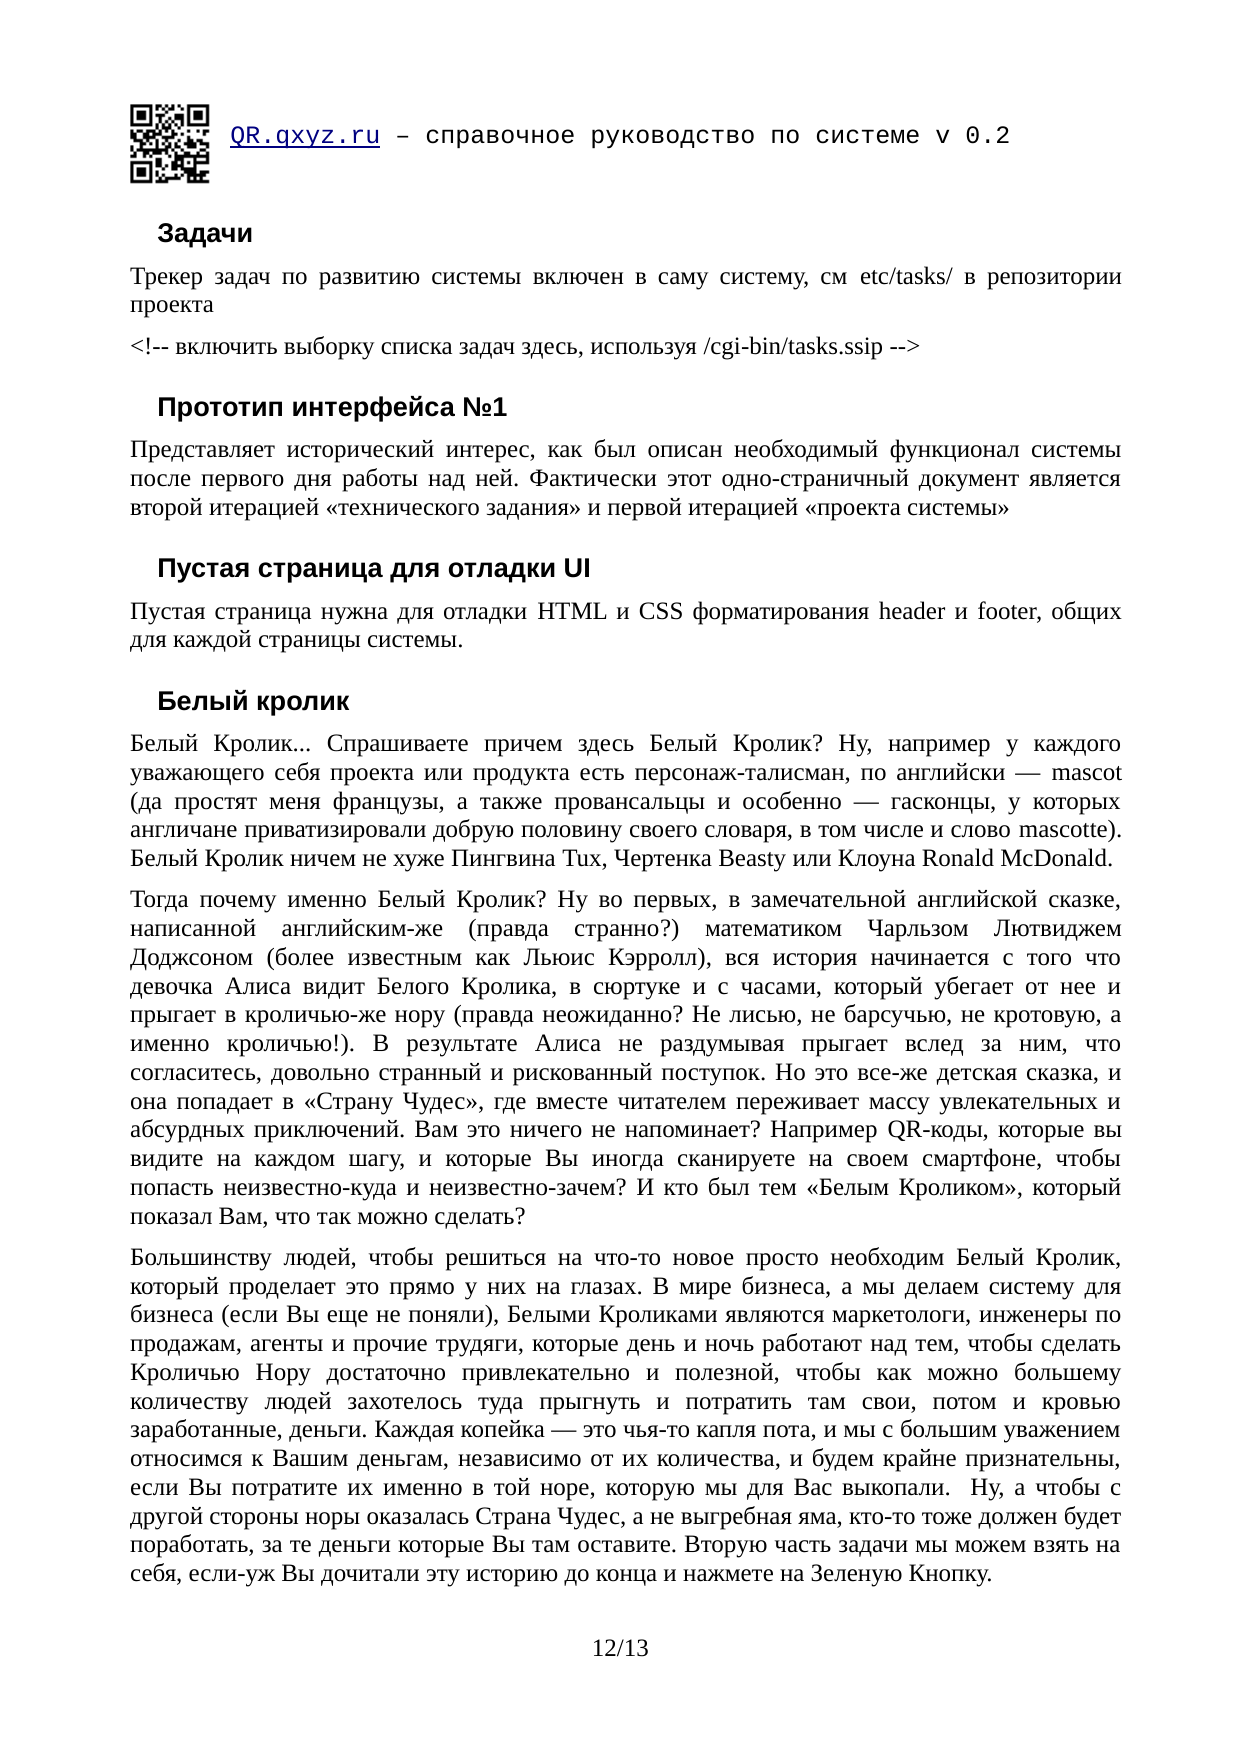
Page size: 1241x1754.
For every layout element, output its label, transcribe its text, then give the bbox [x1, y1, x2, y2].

text <!-- включить выборку списка задач здесь, используя /cgi-bin/tasks.ssip --> [130, 331, 1122, 359]
text Белый Кролик... Спрашиваете причем здесь Белый Кролик? Ну, например у каждого уважающего себя проекта или продукта есть персонаж-талисман, по английски — mascot (да простят меня французы, а также провансальцы и особенно — гасконцы, у которых англичане приватизировали добрую половину своего словаря, в том числе и слово mascotte). Белый Кролик ничем не хуже Пингвина Tux, Чертенка Beasty или Клоуна Ronald McDonald. [130, 728, 1122, 872]
text Тогда почему именно Белый Кролик? Ну во первых, в замечательной английской сказке, написанной английским-же (правда странно?) математиком Чарльзом Лютвиджем Доджсоном (более известным как Льюис Кэрролл), вся история начинается с того что девочка Алиса видит Белого Кролика, в сюртуке и с часами, который убегает от нее и прыгает в кроличью-же нору (правда неожиданно? Не лисью, не барсучью, не кротовую, а именно кроличью!). В результате Алиса не раздумывая прыгает вслед за ним, что согласитесь, довольно странный и рискованный поступок. Но это все-же детская сказка, и она попадает в «Страну Чудес», где вместе читателем переживает массу увлекательных и абсурдных приключений. Вам это ничего не напоминает? Например QR-коды, которые вы видите на каждом шагу, и которые Вы иногда сканируете на своем смартфоне, чтобы попасть неизвестно-куда и неизвестно-зачем? И кто был тем «Белым Кроликом», который показал Вам, что так можно сделать? [130, 884, 1122, 1229]
text Большинству людей, чтобы решиться на что-то новое просто необходим Белый Кролик, который проделает это прямо у них на глазах. В мире бизнеса, а мы делаем систему для бизнеса (если Вы еще не поняли), Белыми Кроликами являются маркетологи, инженеры по продажам, агенты и прочие трудяги, которые день и ночь работают над тем, чтобы сделать Кроличью Нору достаточно привлекательно и полезной, чтобы как можно большему количеству людей захотелось туда прыгнуть и потратить там свои, потом и кровью заработанные, деньги. Каждая копейка — это чья-то капля пота, и мы с большим уважением относимся к Вашим деньгам, независимо от их количества, и будем крайне признательны, если Вы потратите их именно в той норе, которую мы для Вас выкопали. Ну, а чтобы с другой стороны норы оказалась Страна Чудес, а не выгребная яма, кто-то тоже должен будет поработать, за те деньги которые Вы там оставите. Вторую часть задачи мы можем взять на себя, если-уж Вы дочитали эту историю до конца и нажмете на Зеленую Кнопку. [130, 1242, 1122, 1587]
picture [118, 92, 222, 188]
subtitle Прототип интерфейса №1 [157, 391, 1122, 422]
text Трекер задач по развитию системы включен в саму систему, см etc/tasks/ в репозитории проекта [130, 261, 1122, 318]
subtitle Пустая страница для отладки UI [157, 552, 1122, 583]
text Пустая страница нужна для отладки HTML и CSS форматирования header и footer, общих для каждой страницы системы. [130, 596, 1122, 653]
subtitle Белый кролик [157, 685, 1122, 716]
text Представляет исторический интерес, как был описан необходимый функционал системы после первого дня работы над ней. Фактически этот одно-страничный документ является второй итерацией «технического задания» и первой итерацией «проекта системы» [130, 434, 1122, 521]
subtitle Задачи [157, 217, 1122, 248]
